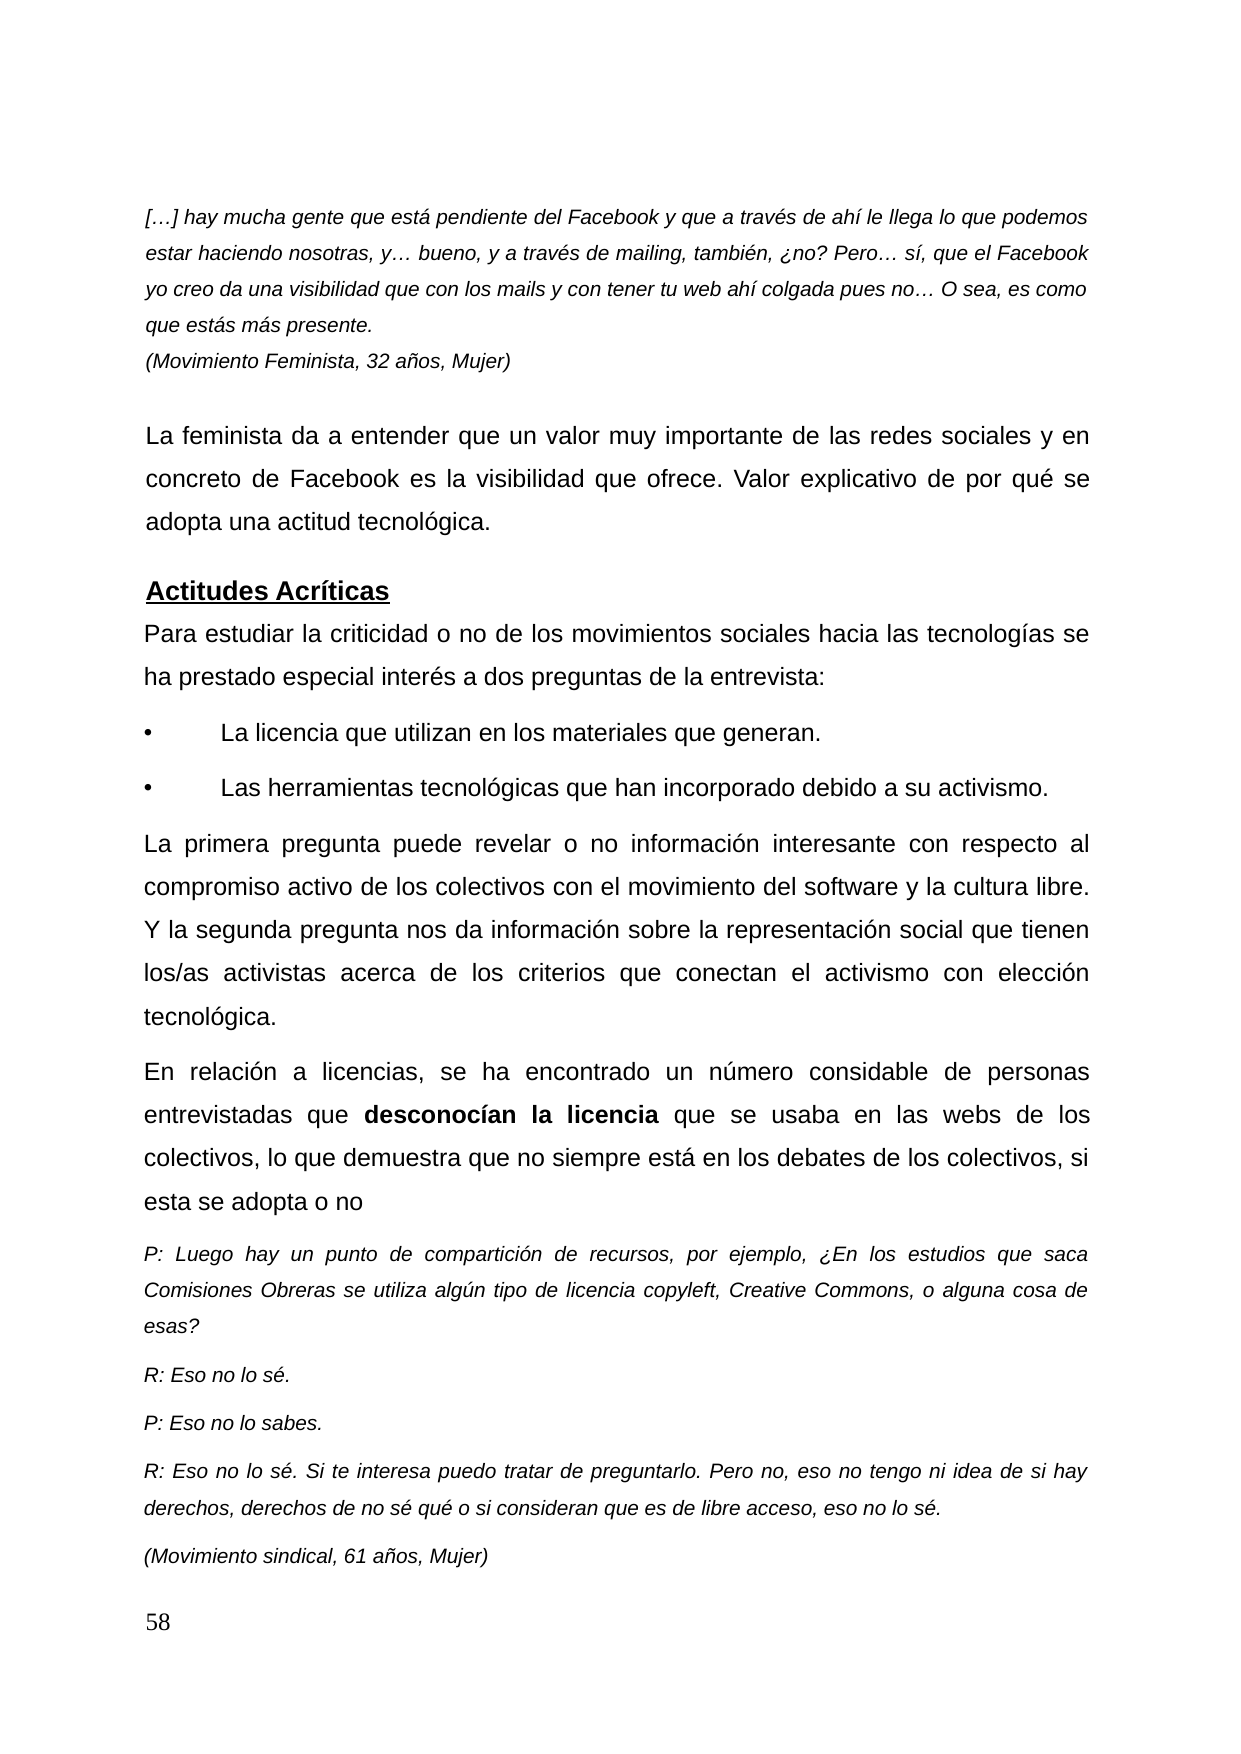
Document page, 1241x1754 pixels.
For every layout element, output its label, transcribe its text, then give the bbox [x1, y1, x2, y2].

text (Movimiento sindical, 61 años, Mujer) [144, 1544, 1092, 1568]
text […] hay mucha gente que está pendiente del Facebook y que a través de ahí le llega lo que podemos estar haciendo nosotras, y… bueno, y a través de mailing, también, ¿no? Pero… sí, que el Facebook yo creo da una visibilidad que con los mails y con tener tu web ahí colgada pues no… O sea, es como que estás más presente. [145, 205, 1092, 337]
list Las herramientas tecnológicas que han incorporado debido a su activismo. [144, 773, 1092, 802]
text (Movimiento Feminista, 32 años, Mujer) [145, 349, 1092, 373]
text P: Luego hay un punto de compartición de recursos, por ejemplo, ¿En los estudios que saca Comisiones Obreras se utiliza algún tipo de licencia copyleft, Creative Commons, o alguna cosa de esas? [144, 1242, 1092, 1338]
text P: Eso no lo sabes. [144, 1411, 1092, 1435]
text La feminista da a entender que un valor muy importante de las redes sociales y en concreto de Facebook es la visibilidad que ofrece. Valor explicativo de por qué se adopta una actitud tecnológica. [145, 421, 1092, 536]
text Para estudiar la criticidad o no de los movimientos sociales hacia las tecnologías se ha prestado especial interés a dos preguntas de la entrevista: [144, 619, 1092, 691]
text R: Eso no lo sé. Si te interesa puedo tratar de preguntarlo. Pero no, eso no tengo ni idea de si hay derechos, derechos de no sé qué o si consideran que es de libre acceso, eso no lo sé. [144, 1459, 1092, 1519]
text En relación a licencias, se ha encontrado un número considable de personas entrevistadas que desconocían la licencia que se usaba en las webs de los colectivos, lo que demuestra que no siempre está en los debates de los colectivos, si esta se adopta o no [144, 1057, 1092, 1215]
list La licencia que utilizan en los materiales que generan. [144, 718, 1092, 746]
text R: Eso no lo sé. [144, 1362, 1092, 1386]
subtitle Actitudes Acríticas [145, 575, 1092, 606]
text La primera pregunta puede revelar o no información interesante con respecto al compromiso activo de los colectivos con el movimiento del software y la cultura libre. Y la segunda pregunta nos da información sobre la representación social que tienen los/as activistas acerca de los criterios que conectan el activismo con elección tecnológica. [144, 829, 1092, 1030]
